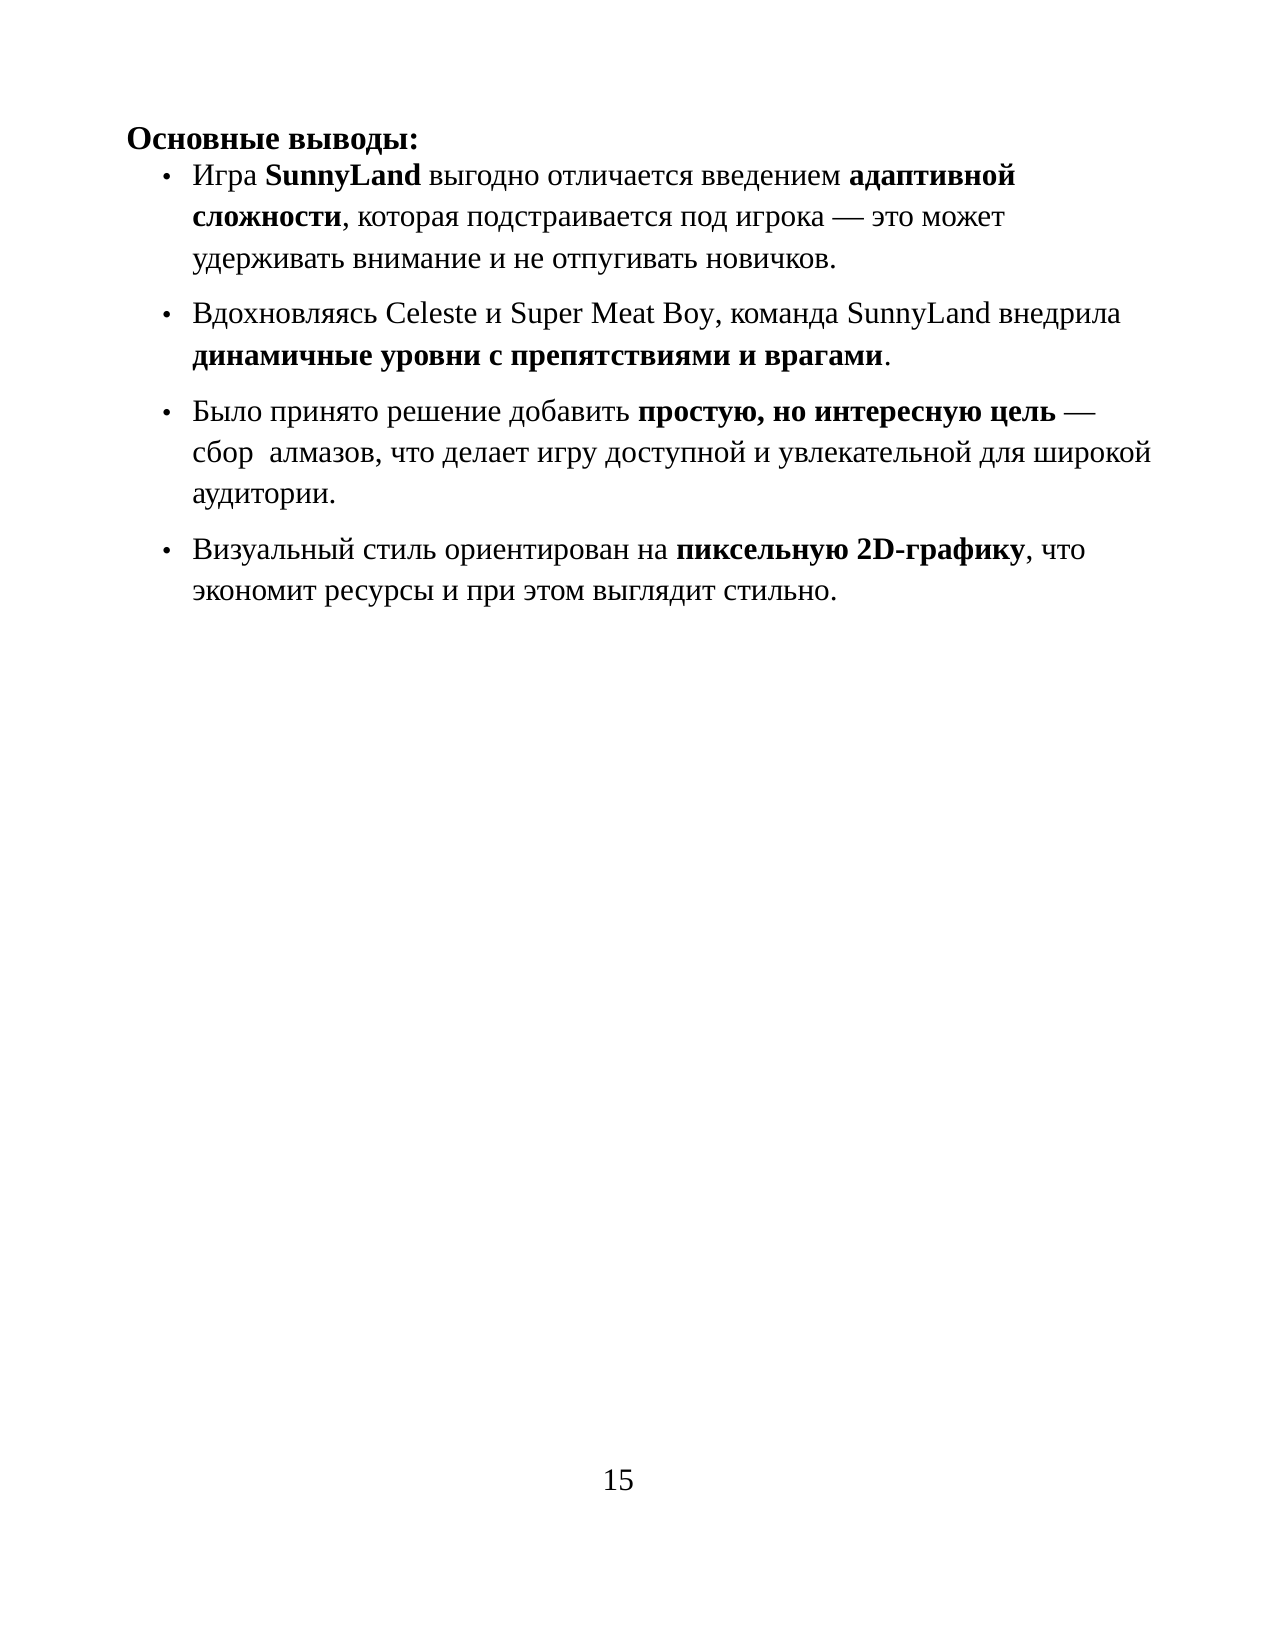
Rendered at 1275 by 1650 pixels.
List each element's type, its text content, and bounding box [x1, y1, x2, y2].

list Вдохновляясь Celeste и Super Meat Boy, команда SunnyLand внедрила динамичные уровни с препятствиями и врагами. [162, 295, 1157, 372]
list Визуальный стиль ориентирован на пиксельную 2D-графику, что экономит ресурсы и при этом выглядит стильно. [162, 530, 1157, 607]
text 15 [118, 1461, 1157, 1497]
subtitle Основные выводы: [118, 118, 1157, 156]
list Было принято решение добавить простую, но интересную цель — сбор алмазов, что делает игру доступной и увлекательной для широкой аудитории. [162, 392, 1157, 510]
list Игра SunnyLand выгодно отличается введением адаптивной сложности, которая подстраивается под игрока — это может удерживать внимание и не отпугивать новичков. [162, 156, 1157, 275]
